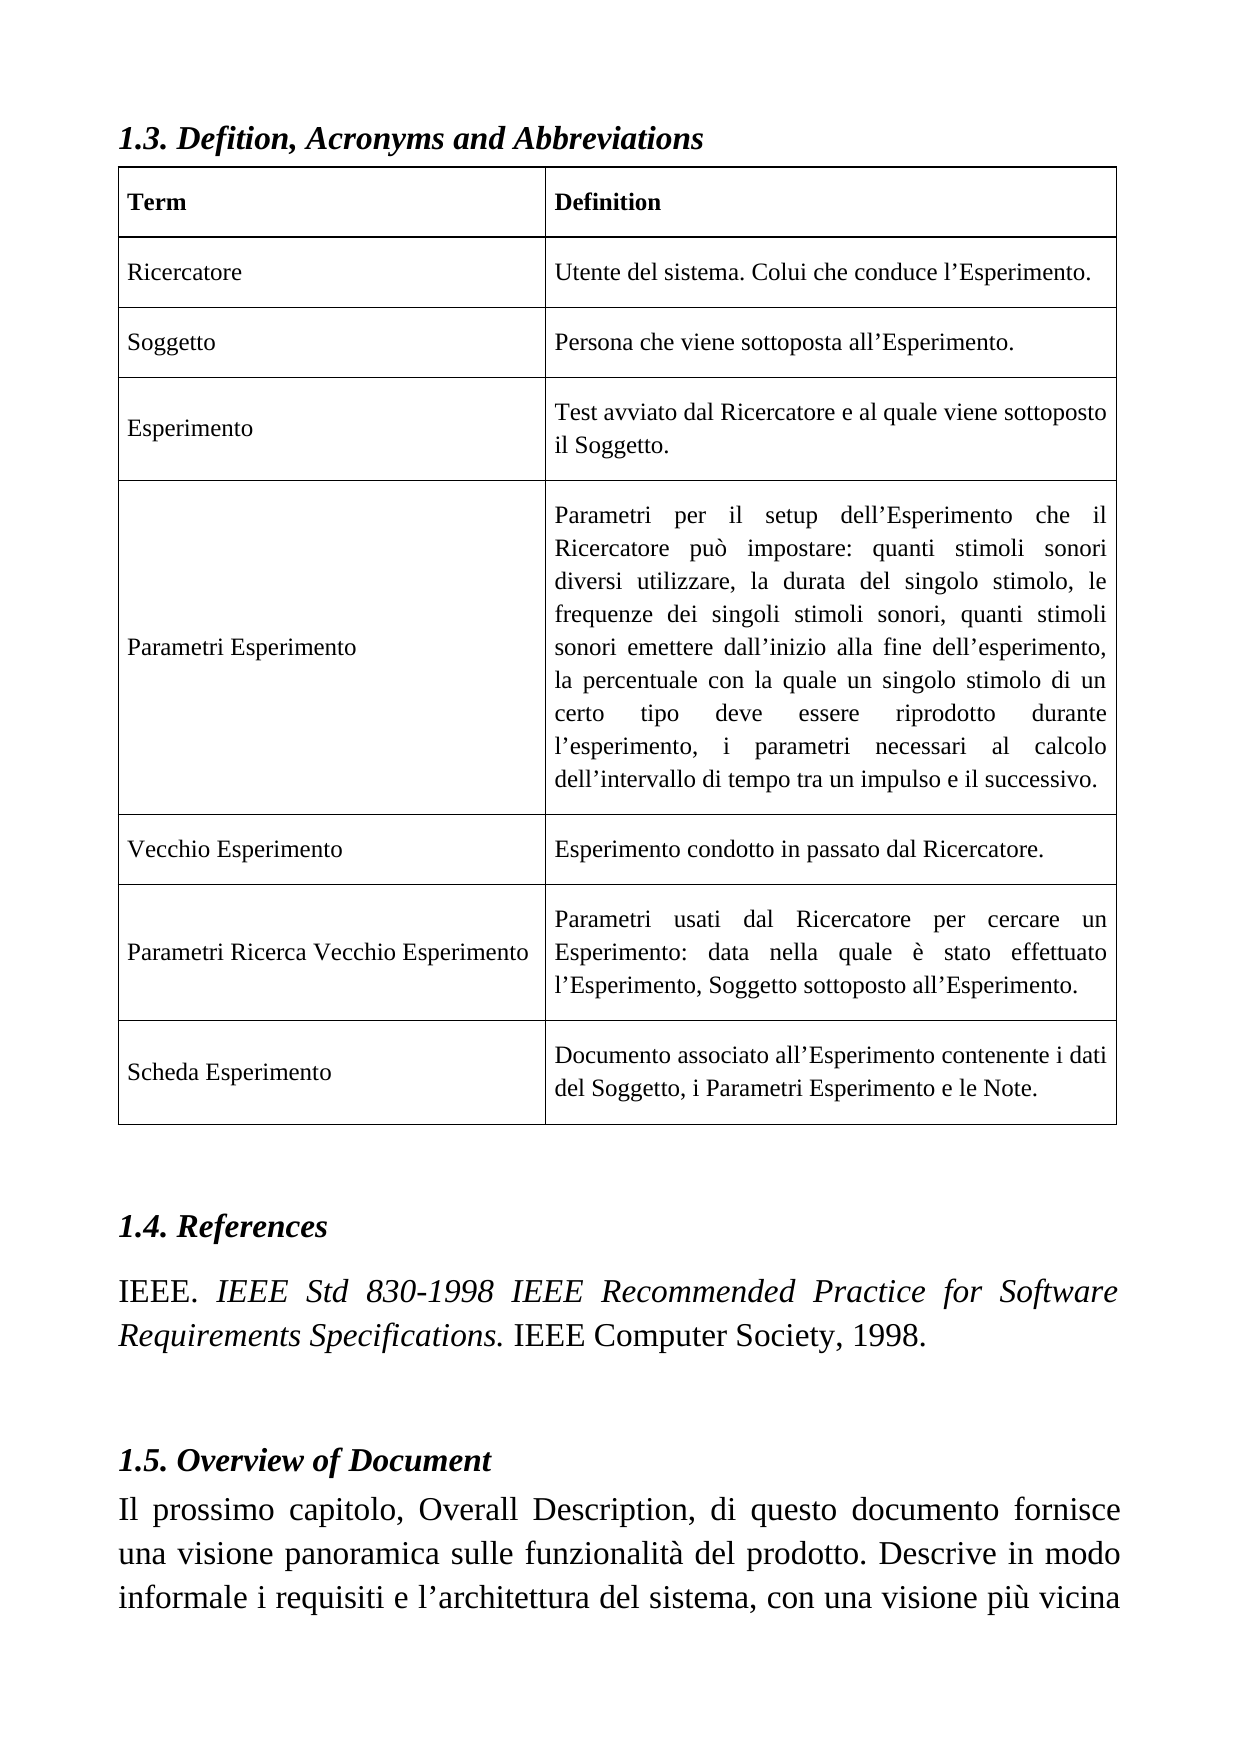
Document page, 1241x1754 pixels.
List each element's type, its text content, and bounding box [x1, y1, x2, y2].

table_cell Persona che viene sottoposta all’Esperimento. [546, 308, 1116, 377]
table_cell Parametri Ricerca Vecchio Esperimento [119, 885, 545, 1020]
table_cell Parametri per il setup dell’Esperimento che il Ricercatore può impostare: quanti stimoli sonori diversi utilizzare, la durata del singolo stimolo, le frequenze dei singoli stimoli sonori, quanti stimoli sonori emettere dall’inizio alla fine dell’esperimento, la percentuale con la quale un singolo stimolo di un certo tipo deve essere riprodotto durante l’esperimento, i parametri necessari al calcolo dell’intervallo di tempo tra un impulso e il successivo. [546, 481, 1116, 814]
table_cell Vecchio Esperimento [119, 815, 545, 884]
table_header Definition [546, 168, 1116, 236]
table_cell Parametri usati dal Ricercatore per cercare un Esperimento: data nella quale è stato effettuato l’Esperimento, Soggetto sottoposto all’Esperimento. [546, 885, 1116, 1020]
table_cell Utente del sistema. Colui che conduce l’Esperimento. [546, 238, 1116, 307]
text Il prossimo capitolo, Overall Description, di questo documento fornisce una visione panoramica sulle funzionalità del prodotto. Descrive in modo informale i requisiti e l’architettura del sistema, con una visione più vicina [118, 1489, 1122, 1615]
subtitle IEEE. IEEE Std 830-1998 IEEE Recommended Practice for Software Requirements Specifications. IEEE Computer Society, 1998. [118, 1271, 1122, 1353]
subtitle 1.5. Overview of Document [118, 1441, 1122, 1479]
table_cell Scheda Esperimento [119, 1021, 545, 1123]
table_cell Esperimento condotto in passato dal Ricercatore. [546, 815, 1116, 884]
table_header Term [119, 168, 545, 236]
table_cell Soggetto [119, 308, 545, 377]
subtitle 1.4. References [118, 1206, 1122, 1244]
table_cell Test avviato dal Ricercatore e al quale viene sottoposto il Soggetto. [546, 378, 1116, 480]
table_cell Documento associato all’Esperimento contenente i dati del Soggetto, i Parametri Esperimento e le Note. [546, 1021, 1116, 1123]
table_cell Parametri Esperimento [119, 481, 545, 814]
table_cell Esperimento [119, 378, 545, 480]
table_cell Ricercatore [119, 238, 545, 307]
subtitle 1.3. Defition, Acronyms and Abbreviations [118, 118, 1122, 156]
